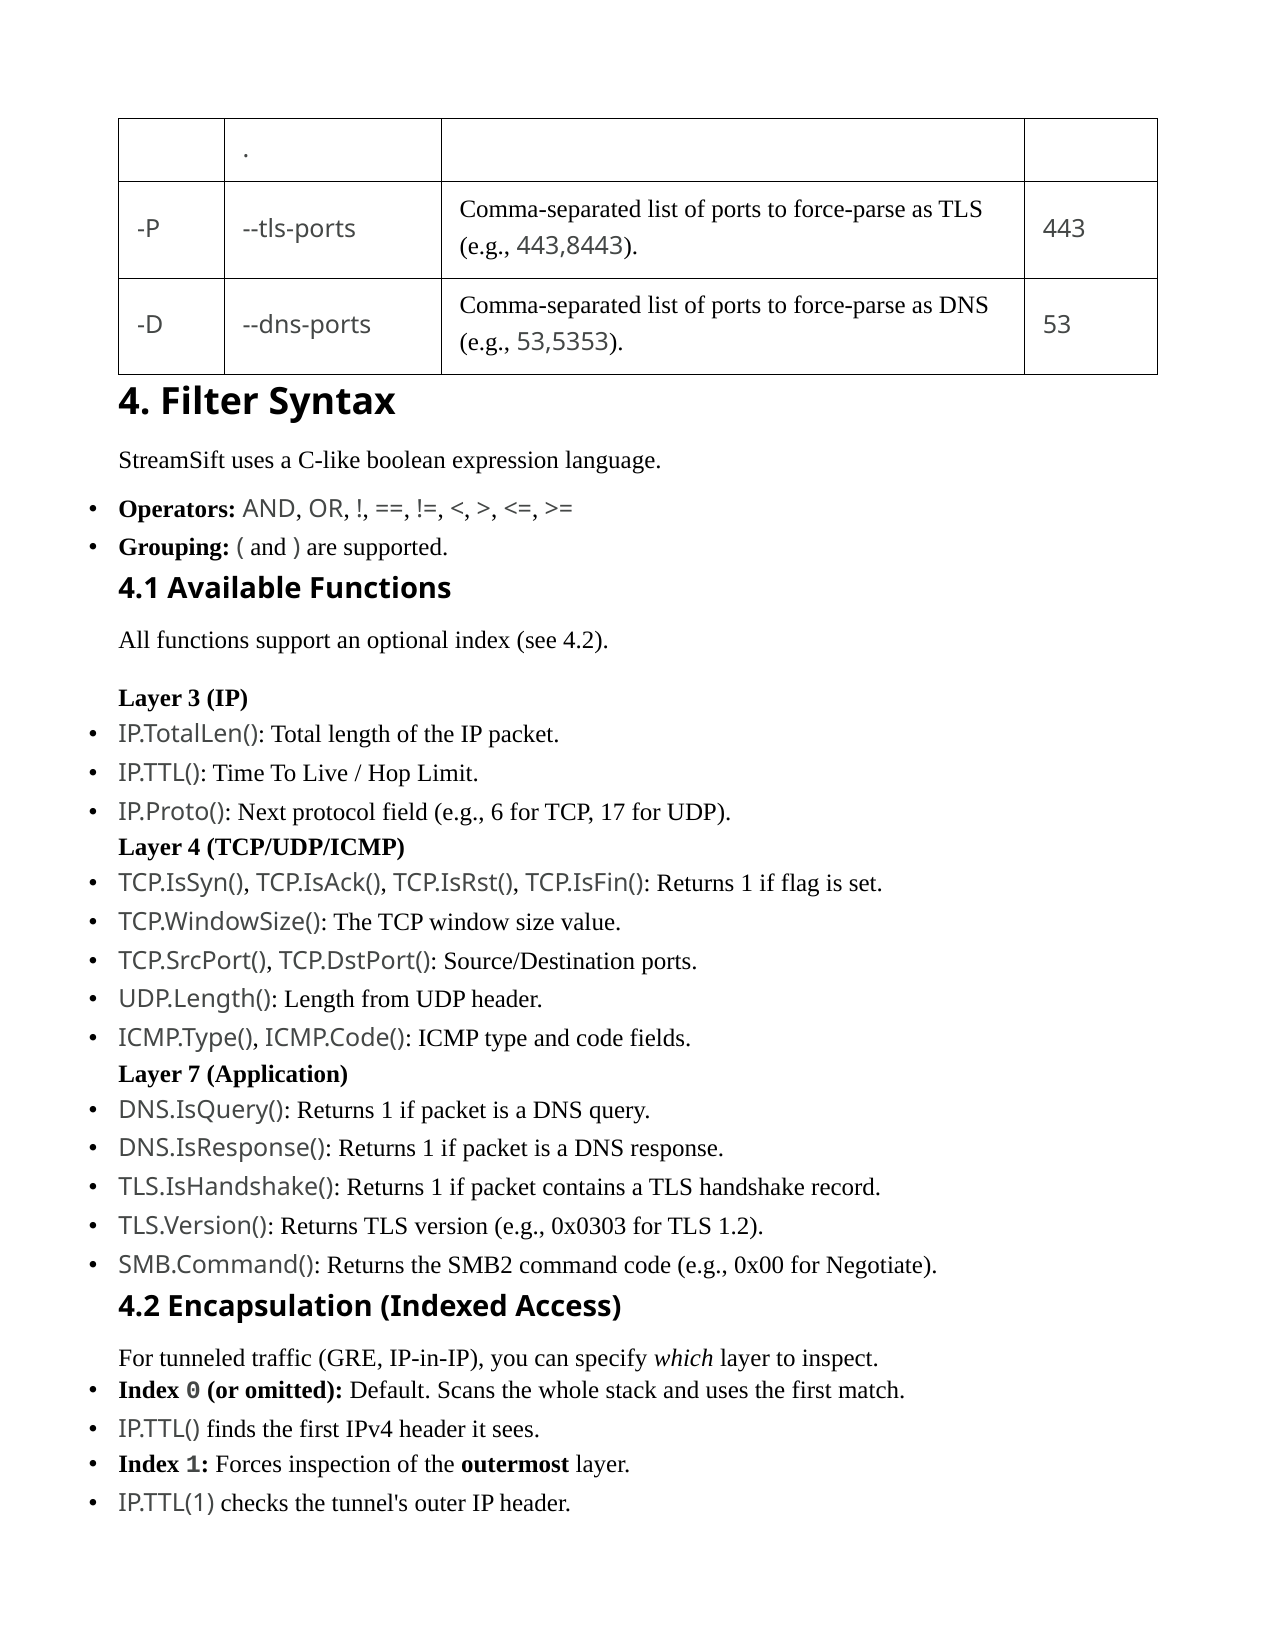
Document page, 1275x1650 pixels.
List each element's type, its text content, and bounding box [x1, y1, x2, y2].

table_cell Comma-separated list of ports to force-parse as TLS (e.g., 443,8443). [442, 182, 1024, 278]
list IP.Proto(): Next protocol field (e.g., 6 for TCP, 17 for UDP). [118, 793, 1157, 827]
table_cell . [225, 119, 441, 181]
table_cell [1025, 119, 1157, 181]
list TCP.IsSyn(), TCP.IsAck(), TCP.IsRst(), TCP.IsFin(): Returns 1 if flag is set. [118, 865, 1157, 899]
subtitle 4.1 Available Functions [118, 568, 1157, 607]
text Layer 4 (TCP/UDP/ICMP) [118, 832, 1157, 861]
text Layer 3 (IP) [118, 683, 1157, 712]
table_cell [119, 119, 224, 181]
subtitle 4. Filter Syntax [118, 375, 1157, 426]
list DNS.IsResponse(): Returns 1 if packet is a DNS response. [118, 1130, 1157, 1164]
text Layer 7 (Application) [118, 1059, 1157, 1087]
list UDP.Length(): Length from UDP header. [118, 981, 1157, 1015]
list IP.TTL(1) checks the tunnel's outer IP header. [118, 1484, 1157, 1518]
text StreamSift uses a C-like boolean expression language. [118, 445, 1157, 474]
list IP.TTL(): Time To Live / Hop Limit. [118, 755, 1157, 789]
text For tunneled traffic (GRE, IP-in-IP), you can specify which layer to inspect. [118, 1343, 1157, 1372]
list Index 0 (or omitted): Default. Scans the whole stack and uses the first match. [118, 1376, 1157, 1406]
list TLS.Version(): Returns TLS version (e.g., 0x0303 for TLS 1.2). [118, 1208, 1157, 1242]
list Operators: AND, OR, !, ==, !=, <, >, <=, >= [118, 490, 1157, 524]
list Grouping: ( and ) are supported. [118, 529, 1157, 563]
text All functions support an optional index (see 4.2). [118, 626, 1157, 654]
list Index 1: Forces inspection of the outermost layer. [118, 1449, 1157, 1480]
table_cell 53 [1025, 279, 1157, 374]
table_cell Comma-separated list of ports to force-parse as DNS (e.g., 53,5353). [442, 279, 1024, 374]
subtitle 4.2 Encapsulation (Indexed Access) [118, 1285, 1157, 1325]
list TCP.SrcPort(), TCP.DstPort(): Source/Destination ports. [118, 942, 1157, 976]
list IP.TTL() finds the first IPv4 header it sees. [118, 1411, 1157, 1445]
table_cell -P [119, 182, 224, 278]
list DNS.IsQuery(): Returns 1 if packet is a DNS query. [118, 1091, 1157, 1125]
list SMB.Command(): Returns the SMB2 command code (e.g., 0x00 for Negotiate). [118, 1246, 1157, 1280]
list TLS.IsHandshake(): Returns 1 if packet contains a TLS handshake record. [118, 1169, 1157, 1203]
table_cell [442, 119, 1024, 181]
table_cell --dns-ports [225, 279, 441, 374]
table_cell -D [119, 279, 224, 374]
list IP.TotalLen(): Total length of the IP packet. [118, 716, 1157, 750]
table_cell 443 [1025, 182, 1157, 278]
table_cell --tls-ports [225, 182, 441, 278]
list TCP.WindowSize(): The TCP window size value. [118, 904, 1157, 938]
list ICMP.Type(), ICMP.Code(): ICMP type and code fields. [118, 1020, 1157, 1054]
